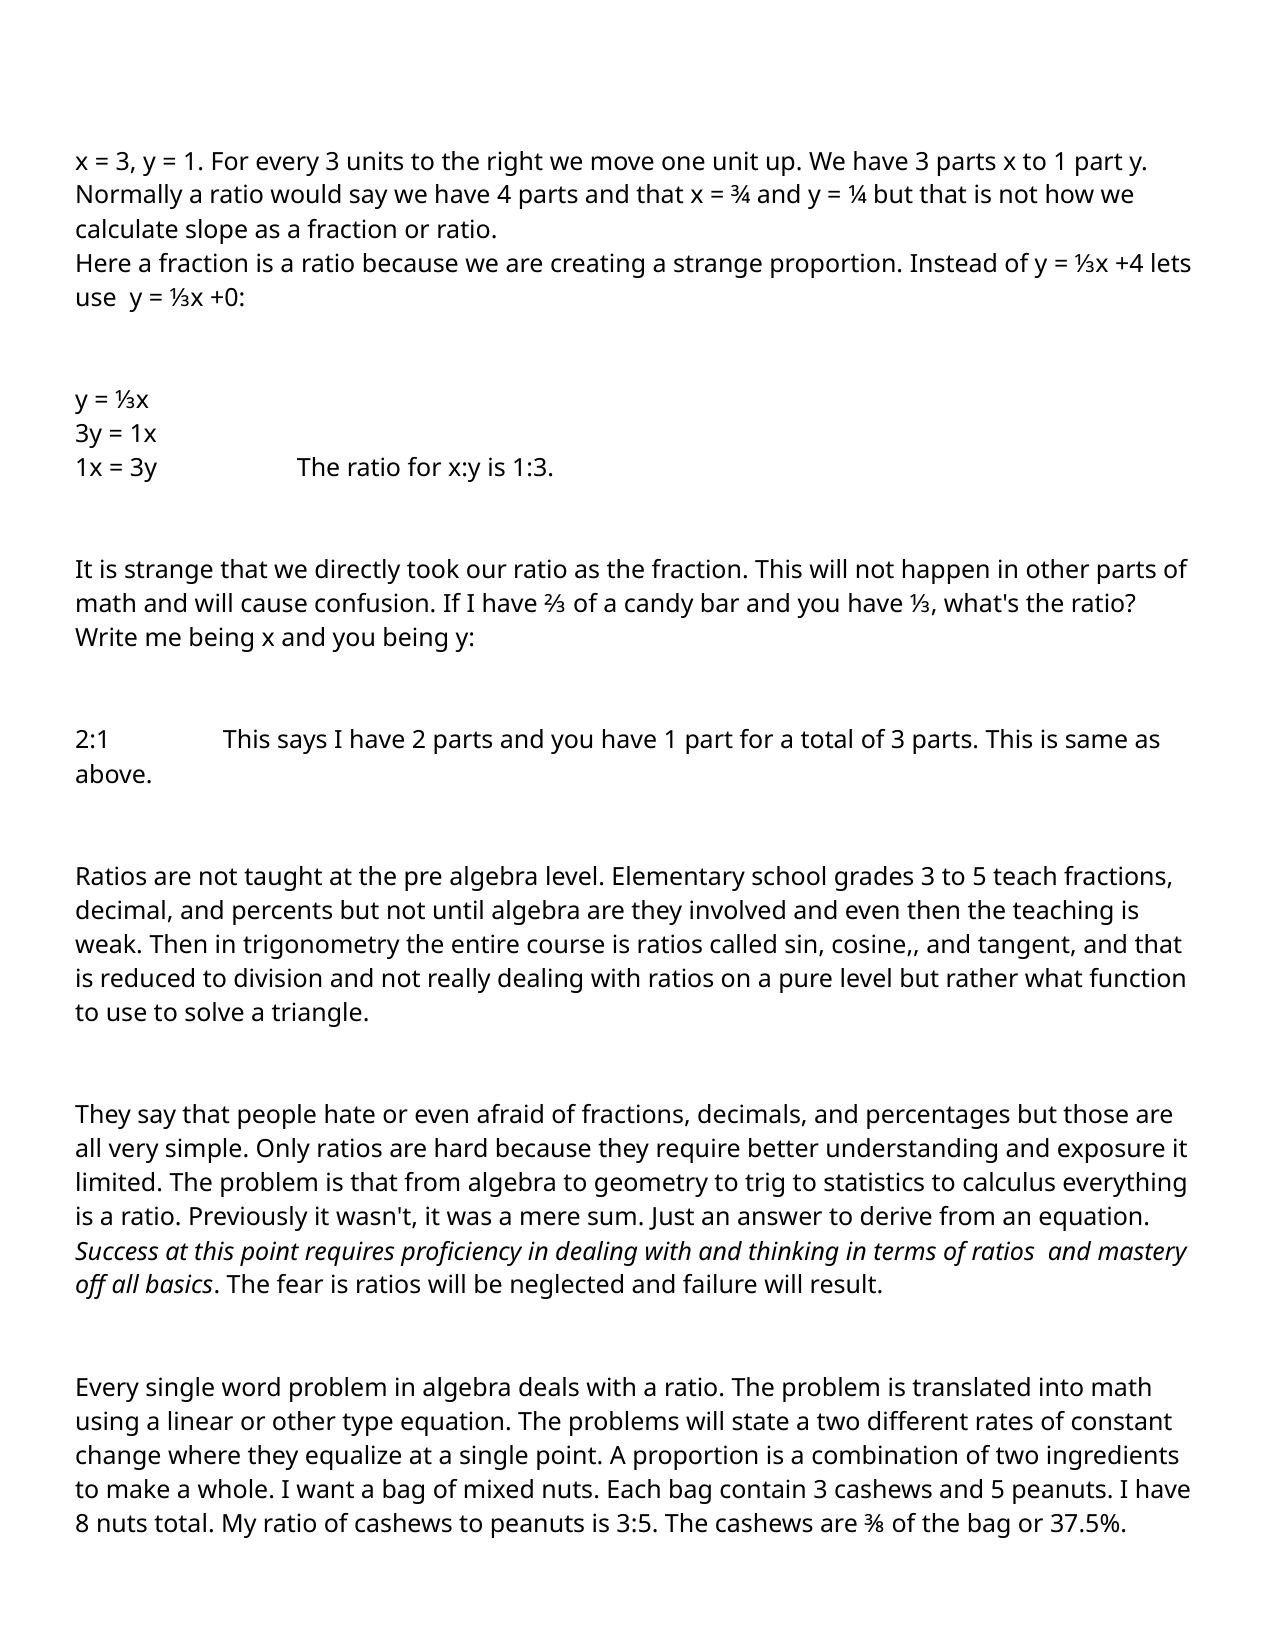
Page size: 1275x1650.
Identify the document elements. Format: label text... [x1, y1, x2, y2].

text Here a fraction is a ratio because we are creating a strange proportion. Instead of y = ⅓x +4 lets use y = ⅓x +0: [75, 245, 1200, 313]
text x = 3, y = 1. For every 3 units to the right we move one unit up. We have 3 parts x to 1 part y. Normally a ratio would say we have 4 parts and that x = ¾ and y = ¼ but that is not how we calculate slope as a fraction or ratio. [75, 143, 1200, 245]
text It is strange that we directly took our ratio as the fraction. This will not happen in other parts of math and will cause confusion. If I have ⅔ of a candy bar and you have ⅓, what's the ratio? Write me being x and you being y: [75, 552, 1200, 654]
text 1x = 3y The ratio for x:y is 1:3. [75, 450, 1200, 484]
text 2:1 This says I have 2 parts and you have 1 part for a total of 3 parts. This is same as above. [75, 722, 1200, 790]
text 3y = 1x [75, 416, 1200, 450]
text Every single word problem in algebra deals with a ratio. The problem is translated into math using a linear or other type equation. The problems will state a two different rates of constant change where they equalize at a single point. A proportion is a combination of two ingredients to make a whole. I want a bag of mixed nuts. Each bag contain 3 cashews and 5 peanuts. I have 8 nuts total. My ratio of cashews to peanuts is 3:5. The cashews are ⅜ of the bag or 37.5%. [75, 1369, 1200, 1540]
text y = ⅓x [75, 382, 1200, 416]
text Ratios are not taught at the pre algebra level. Elementary school grades 3 to 5 teach fractions, decimal, and percents but not until algebra are they involved and even then the teaching is weak. Then in trigonometry the entire course is ratios called sin, cosine,, and tangent, and that is reduced to division and not really dealing with ratios on a pure level but rather what function to use to solve a triangle. [75, 858, 1200, 1029]
text They say that people hate or even afraid of fractions, decimals, and percentages but those are all very simple. Only ratios are hard because they require better understanding and exposure it limited. The problem is that from algebra to geometry to trig to statistics to calculus everything is a ratio. Previously it wasn't, it was a mere sum. Just an answer to derive from an equation. Success at this point requires proficiency in dealing with and thinking in terms of ratios and mastery off all basics. The fear is ratios will be neglected and failure will result. [75, 1097, 1200, 1301]
